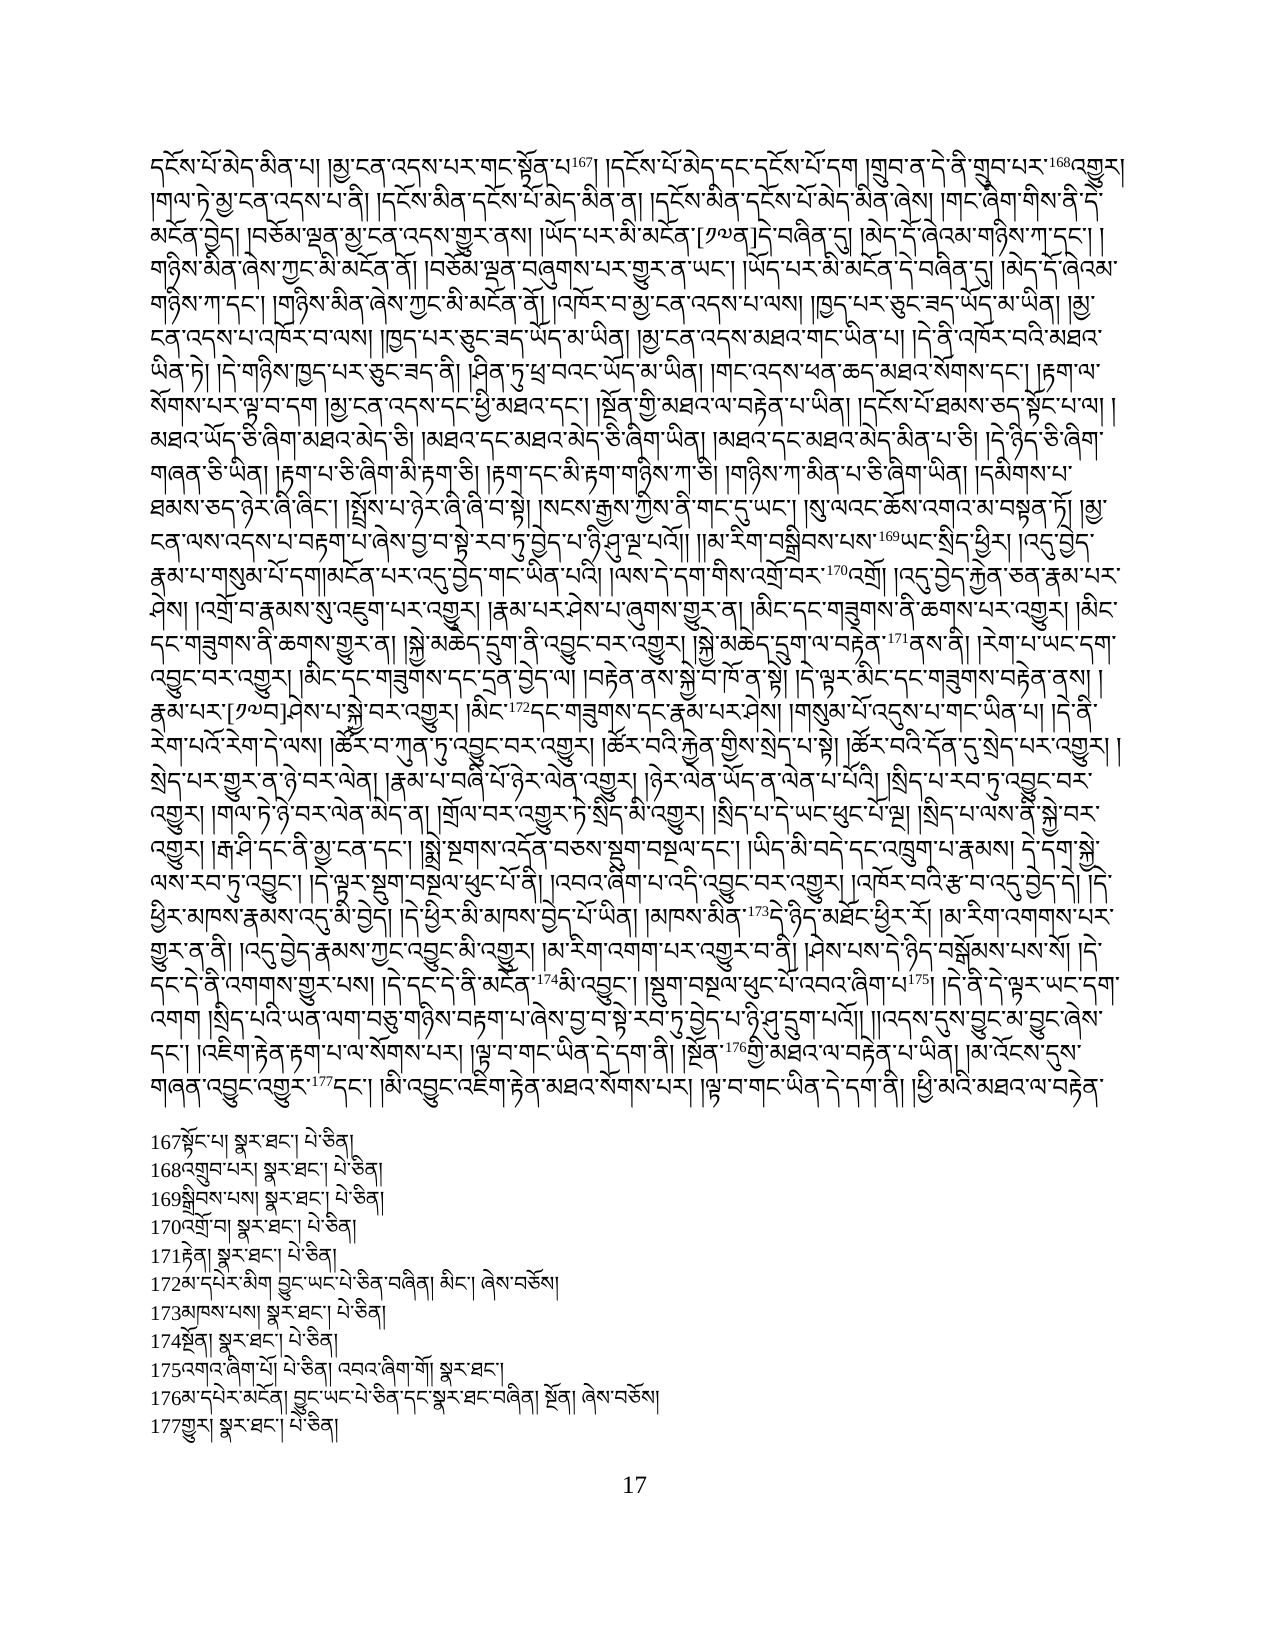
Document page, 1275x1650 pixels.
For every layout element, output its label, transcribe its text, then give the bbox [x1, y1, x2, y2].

text མཁས་པས། སྣར་ཐང་། པེ་ཅིན། [150, 1298, 1125, 1326]
text སྔོན། སྣར་ཐང་། པེ་ཅིན། [150, 1326, 1125, 1355]
text སྒྲིབས་པས། སྣར་ཐང་། པེ་ཅིན། [150, 1184, 1125, 1212]
text རྟེན། སྣར་ཐང་། པེ་ཅིན། [150, 1241, 1125, 1269]
text གྱུར། སྣར་ཐང་། པེ་ཅིན། [150, 1412, 1125, 1440]
text འགའ་ཞིག་པོ། པེ་ཅིན། འབའ་ཞིག་གོ། སྣར་ཐང་། [150, 1355, 1125, 1383]
text མ་དཔེར་མངོན། བྱུང་ཡང་པེ་ཅིན་དང་སྣར་ཐང་བཞིན། སྔོན། ཞེས་བཅོས། [150, 1383, 1125, 1412]
text འགྲོ་བ། སྣར་ཐང་། པེ་ཅིན། [150, 1212, 1125, 1241]
text འགྲུབ་པར། སྣར་ཐང་། པེ་ཅིན། [150, 1156, 1125, 1184]
text སྟོང་པ། སྣར་ཐང་། པེ་ཅིན། [150, 1127, 1125, 1156]
text མ་དཔེར་མིག བྱུང་ཡང་པེ་ཅིན་བཞིན། མིང་། ཞེས་བཅོས། [150, 1269, 1125, 1298]
